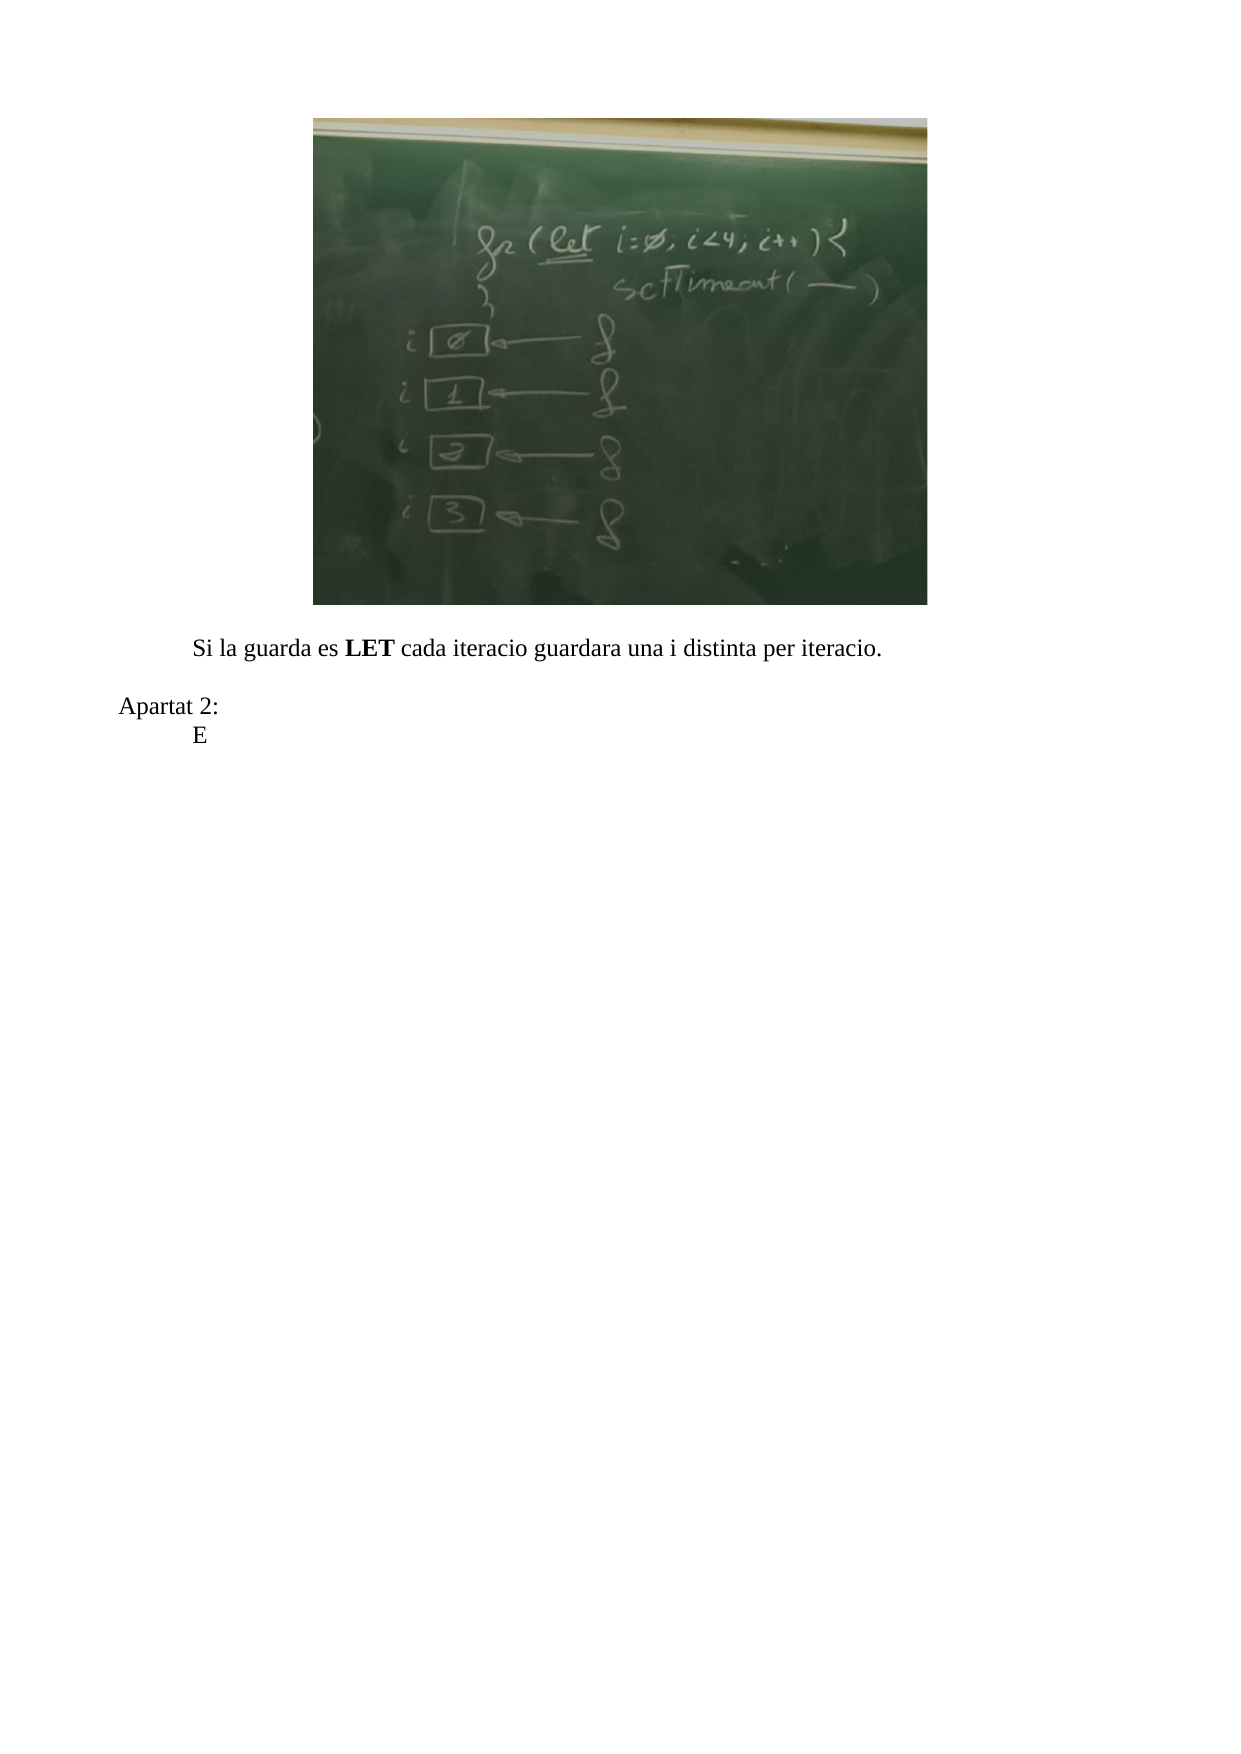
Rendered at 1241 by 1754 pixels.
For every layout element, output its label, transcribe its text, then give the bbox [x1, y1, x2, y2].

picture [313, 118, 928, 605]
text Si la guarda es LET cada iteracio guardara una i distinta per iteracio. [118, 633, 1122, 662]
text Apartat 2: [118, 691, 1122, 720]
text E [118, 720, 1122, 748]
